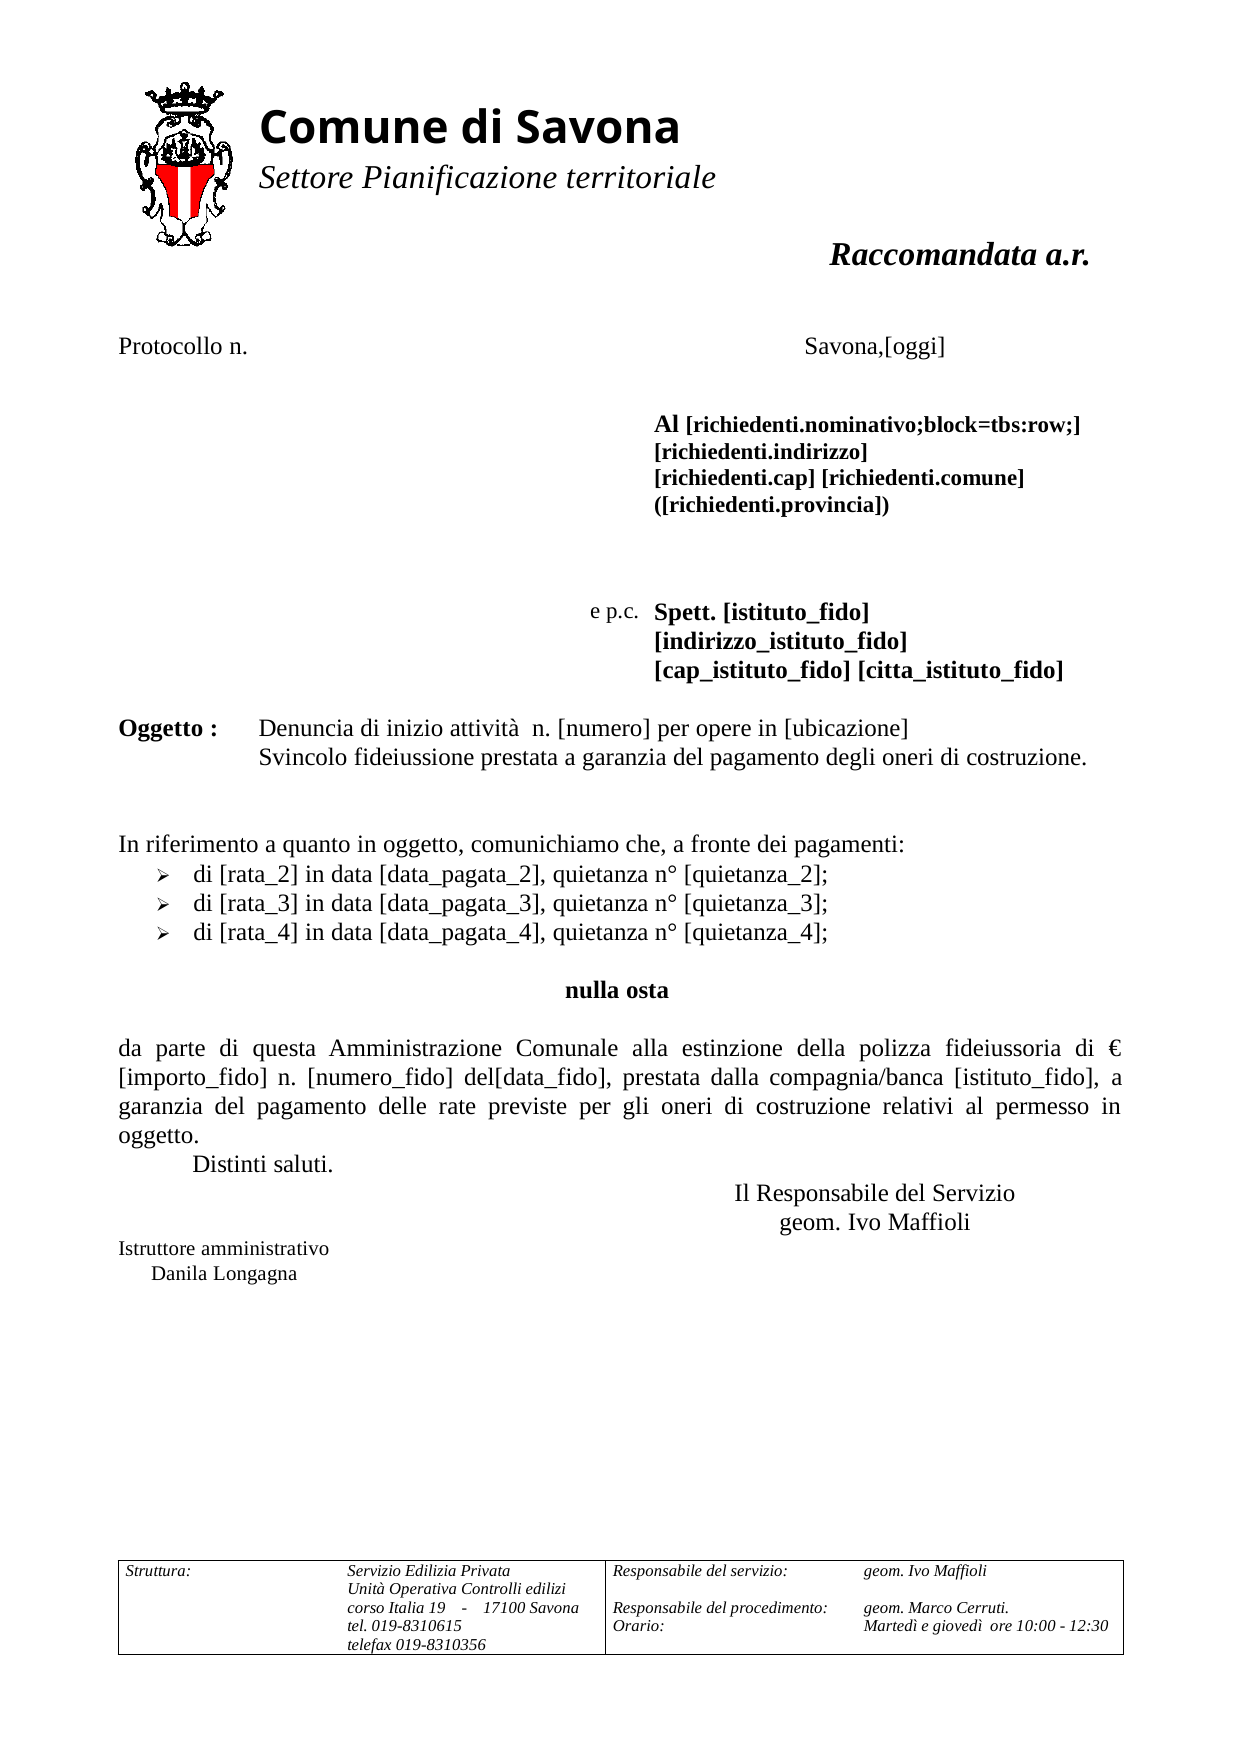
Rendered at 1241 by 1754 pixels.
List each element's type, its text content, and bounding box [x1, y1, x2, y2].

text Istruttore amministrativo [118, 1236, 1122, 1260]
table_header Oggetto : [111, 713, 251, 771]
table_cell Spett. [istituto_fido] [indirizzo_istituto_fido] [cap_istituto_fido] [citta_istituto_fido] [647, 597, 1137, 684]
table_cell [111, 684, 464, 713]
list di [rata_4] in data [data_pagata_4], quietanza n° [quietanza_4]; [156, 917, 1122, 946]
table_header Savona,[oggi] [620, 331, 1129, 360]
table_header Il Responsabile del Servizio geom. Ivo Maffioli [620, 1178, 1129, 1236]
list nulla osta [118, 975, 1122, 1004]
table_cell [647, 684, 1137, 713]
list di [rata_2] in data [data_pagata_2], quietanza n° [quietanza_2]; [156, 858, 1122, 887]
table_cell [111, 597, 464, 684]
table_header [111, 1178, 620, 1236]
table_header Protocollo n. [111, 331, 620, 360]
table_header Al [richiedenti.nominativo;block=tbs:row;] [richiedenti.indirizzo] [richiedenti.cap] [richiedenti.comune] ([richiedenti.provincia]) [647, 409, 1137, 597]
list di [rata_3] in data [data_pagata_3], quietanza n° [quietanza_3]; [156, 887, 1122, 917]
table_header [464, 409, 647, 597]
table_header [111, 409, 464, 597]
table_header Denuncia di inizio attività n. [numero] per opere in [ubicazione] Svincolo fideiussione prestata a garanzia del pagamento degli oneri di costruzione. [251, 713, 1129, 771]
text In riferimento a quanto in oggetto, comunichiamo che, a fronte dei pagamenti: [118, 829, 1122, 858]
text Danila Longagna [118, 1260, 1122, 1284]
table_cell e p.c. [464, 597, 647, 684]
text da parte di questa Amministrazione Comunale alla estinzione della polizza fideiussoria di €[importo_fido] n. [numero_fido] del[data_fido], prestata dalla compagnia/banca [istituto_fido], a garanzia del pagamento delle rate previste per gli oneri di costruzione relativi al permesso in oggetto. [118, 1033, 1122, 1149]
table_cell [464, 684, 647, 713]
text Distinti saluti. [118, 1149, 1122, 1178]
